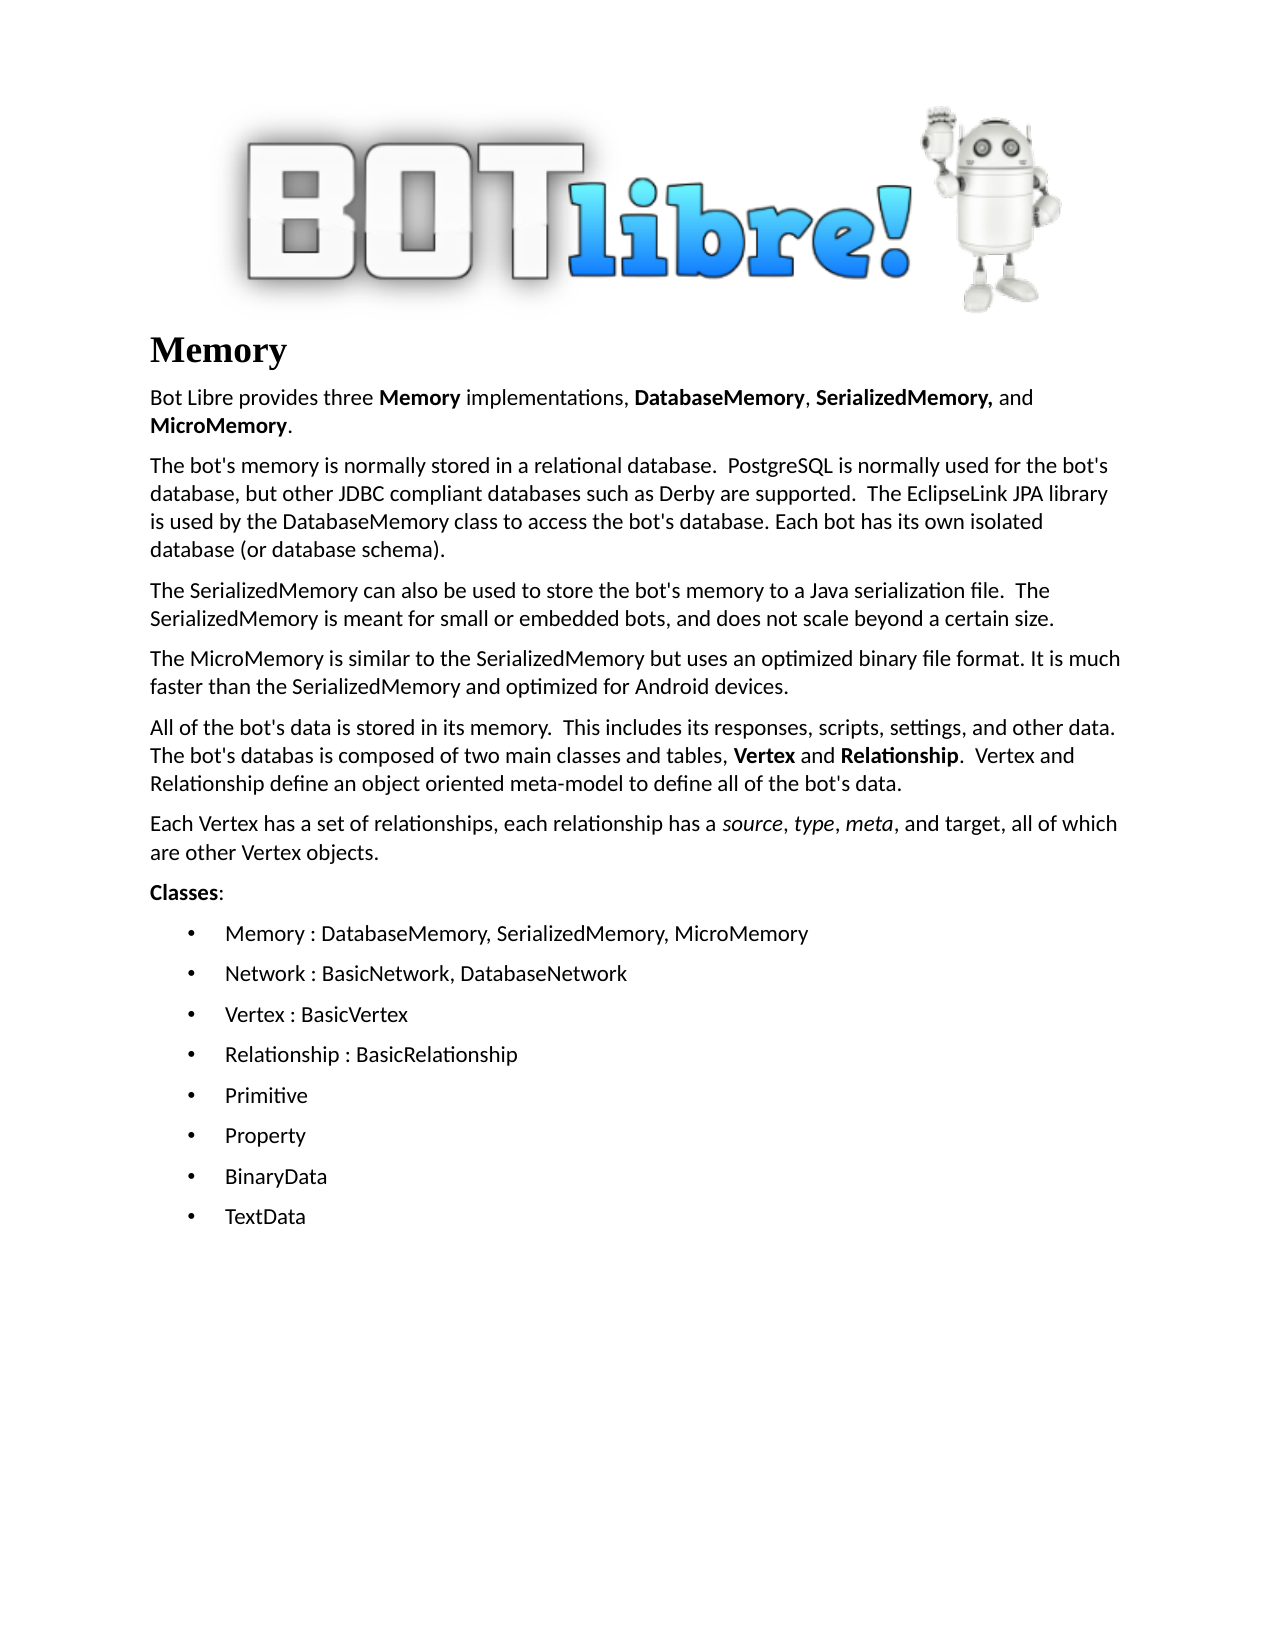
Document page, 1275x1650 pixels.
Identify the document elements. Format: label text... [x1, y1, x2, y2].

text All of the bot's data is stored in its memory. This includes its responses, scripts, settings, and other data. The bot's databas is composed of two main classes and tables, Vertex and Relationship. Vertex and Relationship define an object oriented meta-model to define all of the bot's data. [150, 713, 1125, 797]
list Vertex : BasicVertex [187, 1000, 1125, 1028]
text The bot's memory is normally stored in a relational database. PostgreSQL is normally used for the bot's database, but other JDBC compliant databases such as Derby are supported. The EclipseLink JPA library is used by the DatabaseMemory class to access the bot's database. Each bot has its own isolated database (or database schema). [150, 451, 1125, 563]
list Relationship : BasicRelationship [187, 1040, 1125, 1068]
list Primitive [187, 1081, 1125, 1109]
text The MicroMemory is similar to the SerializedMemory but uses an optimized binary file format. It is much faster than the SerializedMemory and optimized for Android devices. [150, 644, 1125, 701]
subtitle Memory [150, 327, 1125, 370]
text Each Vertex has a set of relationships, each relationship has a source, type, meta, and target, all of which are other Vertex objects. [150, 809, 1125, 866]
list TextData [187, 1202, 1125, 1230]
text Bot Libre provides three Memory implementations, DatabaseMemory, SerializedMemory, and MicroMemory. [150, 383, 1125, 439]
list Property [187, 1121, 1125, 1149]
picture [207, 103, 1068, 321]
text Classes: [150, 878, 1125, 906]
list BinaryData [187, 1162, 1125, 1190]
list Memory : DatabaseMemory, SerializedMemory, MicroMemory [187, 919, 1125, 947]
text The SerializedMemory can also be used to store the bot's memory to a Java serialization file. The SerializedMemory is meant for small or embedded bots, and does not scale beyond a certain size. [150, 576, 1125, 632]
list Network : BasicNetwork, DatabaseNetwork [187, 959, 1125, 987]
